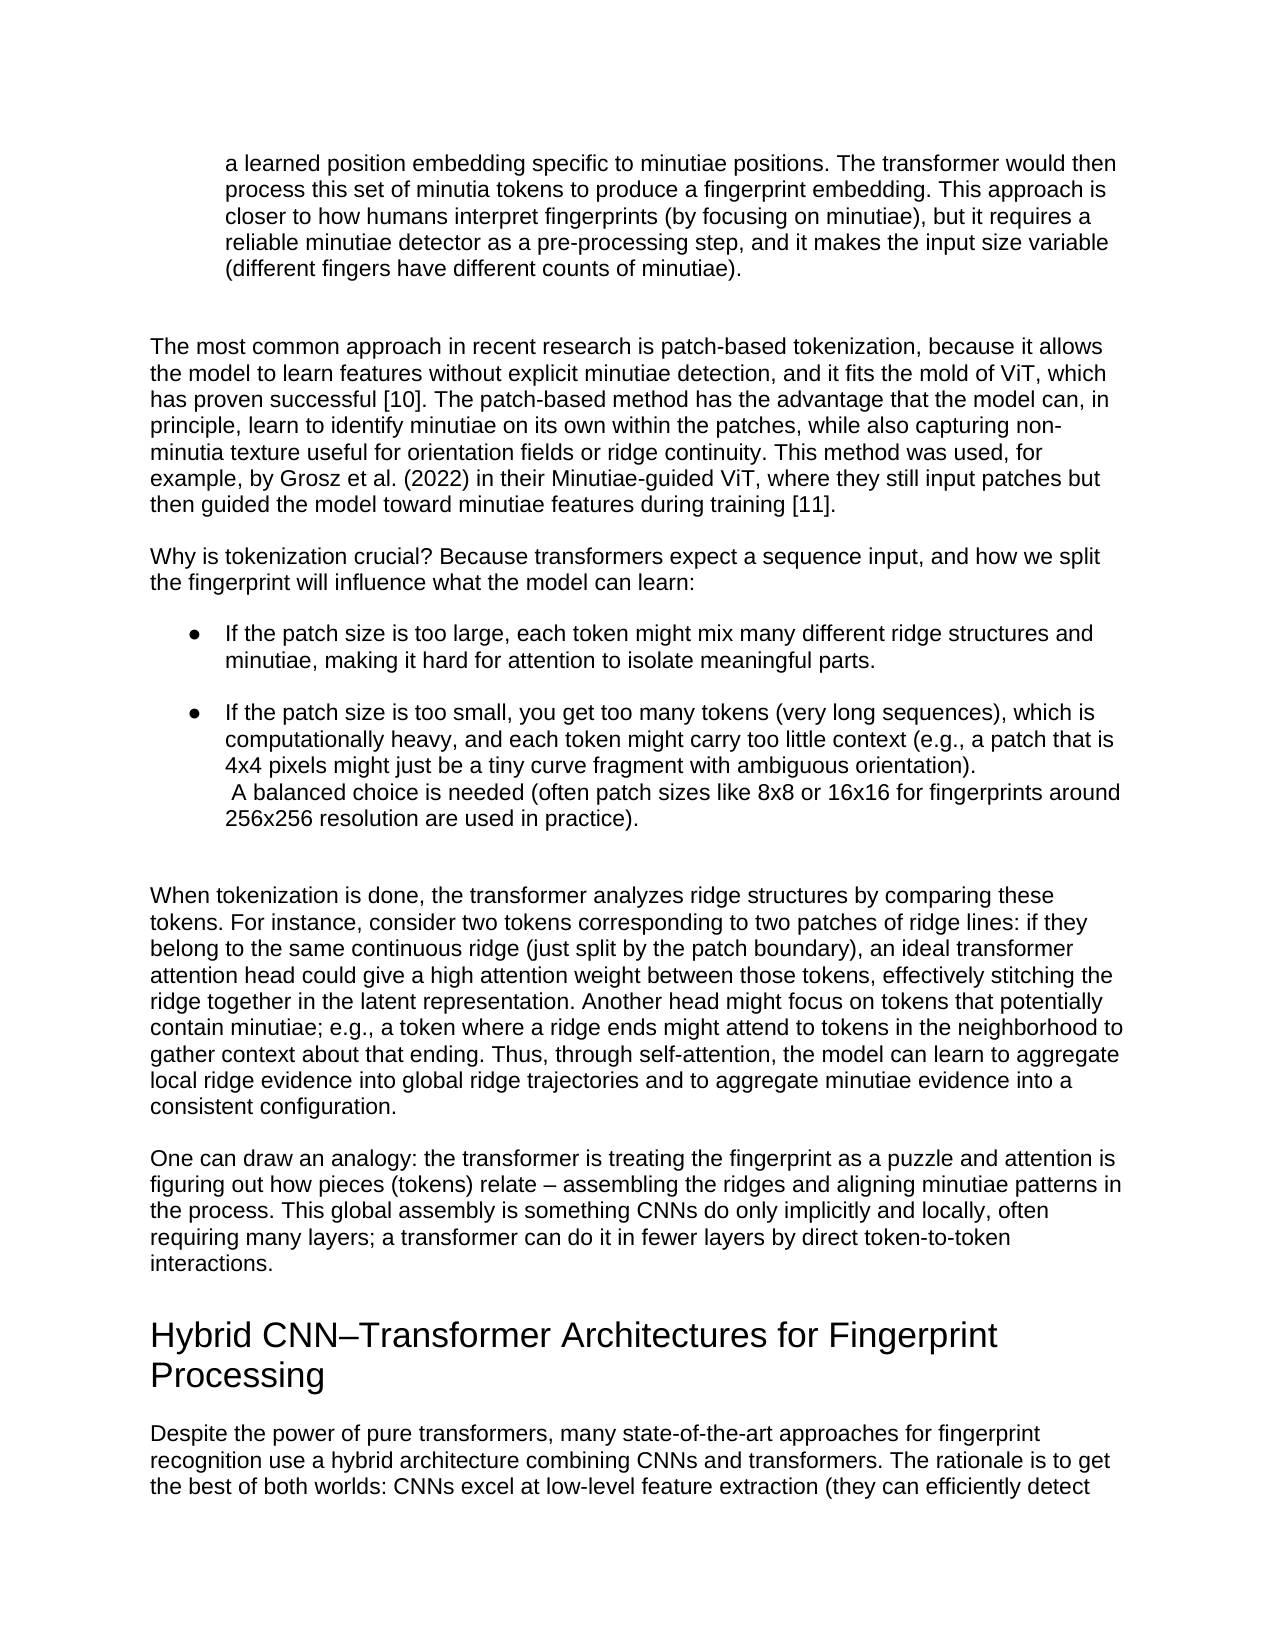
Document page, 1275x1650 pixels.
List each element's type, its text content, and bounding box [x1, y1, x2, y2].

text Why is tokenization crucial? Because transformers expect a sequence input, and how we split the fingerprint will influence what the model can learn: [150, 543, 1125, 595]
text When tokenization is done, the transformer analyzes ridge structures by comparing these tokens. For instance, consider two tokens corresponding to two patches of ridge lines: if they belong to the same continuous ridge (just split by the patch boundary), an ideal transformer attention head could give a high attention weight between those tokens, effectively stitching the ridge together in the latent representation. Another head might focus on tokens that potentially contain minutiae; e.g., a token where a ridge ends might attend to tokens in the neighborhood to gather context about that ending. Thus, through self-attention, the model can learn to aggregate local ridge evidence into global ridge trajectories and to aggregate minutiae evidence into a consistent configuration. [150, 882, 1125, 1120]
text Despite the power of pure transformers, many state-of-the-art approaches for fingerprint recognition use a hybrid architecture combining CNNs and transformers. The rationale is to get the best of both worlds: CNNs excel at low-level feature extraction (they can efficiently detect [150, 1420, 1125, 1499]
text The most common approach in recent research is patch-based tokenization, because it allows the model to learn features without explicit minutiae detection, and it fits the mold of ViT, which has proven successful [10]. The patch-based method has the advantage that the model can, in principle, learn to identify minutiae on its own within the patches, while also capturing non-minutia texture useful for orientation fields or ridge continuity. This method was used, for example, by Grosz et al. (2022) in their Minutiae-guided ViT, where they still input patches but then guided the model toward minutiae features during training [11]. [150, 333, 1125, 518]
subtitle Hybrid CNN–Transformer Architectures for Fingerprint Processing [150, 1314, 1125, 1395]
list a learned position embedding specific to minutiae positions. The transformer would then process this set of minutia tokens to produce a fingerprint embedding. This approach is closer to how humans interpret fingerprints (by focusing on minutiae), but it requires a reliable minutiae detector as a pre-processing step, and it makes the input size variable (different fingers have different counts of minutiae). [187, 150, 1125, 308]
list If the patch size is too large, each token might mix many different ridge structures and minutiae, making it hard for attention to isolate meaningful parts. [187, 620, 1125, 699]
text One can draw an analogy: the transformer is treating the fingerprint as a puzzle and attention is figuring out how pieces (tokens) relate – assembling the ridges and aligning minutiae patterns in the process. This global assembly is something CNNs do only implicitly and locally, often requiring many layers; a transformer can do it in fewer layers by direct token-to-token interactions. [150, 1145, 1125, 1276]
list If the patch size is too small, you get too many tokens (very long sequences), which is computationally heavy, and each token might carry too little context (e.g., a patch that is 4x4 pixels might just be a tiny curve fragment with ambiguous orientation). A balanced choice is needed (often patch sizes like 8x8 or 16x16 for fingerprints around 256x256 resolution are used in practice). [187, 699, 1125, 857]
